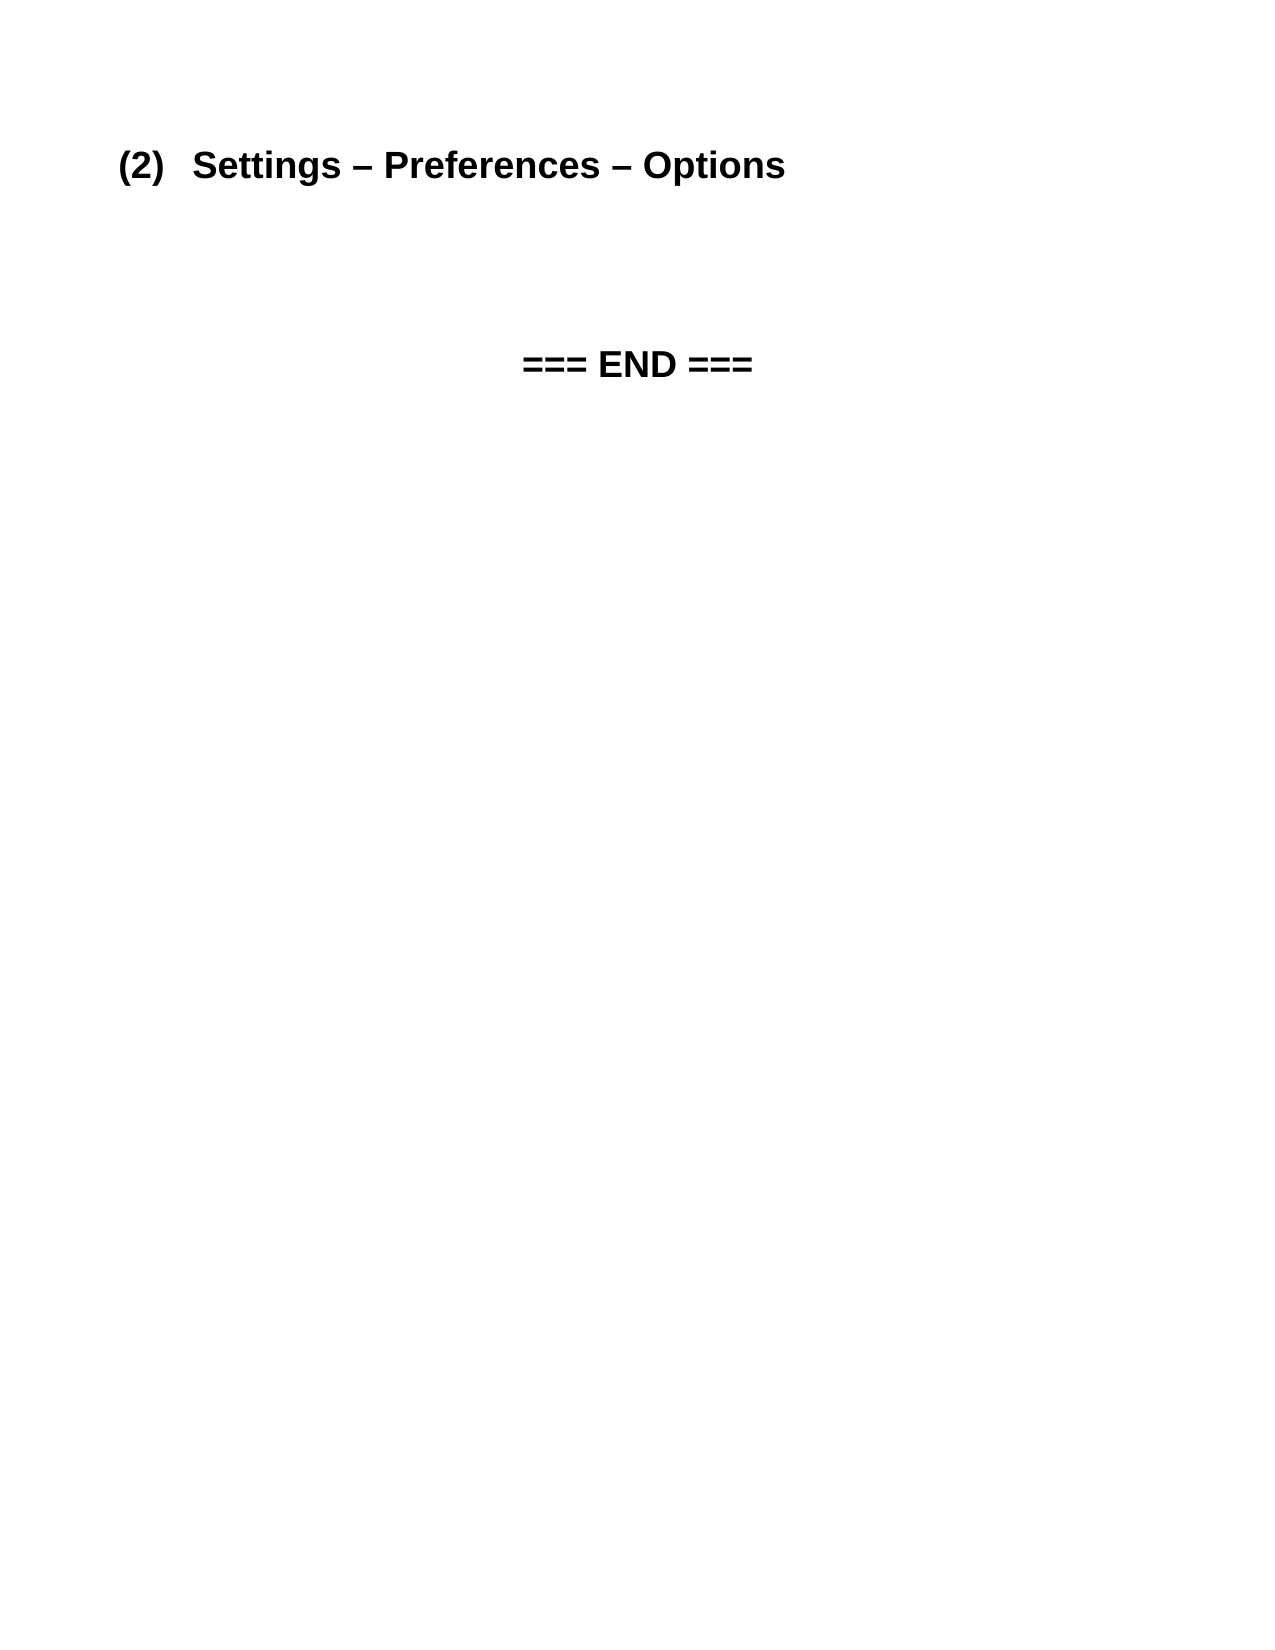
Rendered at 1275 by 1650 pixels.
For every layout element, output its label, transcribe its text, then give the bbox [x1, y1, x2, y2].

subtitle Settings – Preferences – Options [118, 143, 1157, 187]
text === END === [118, 343, 1157, 386]
